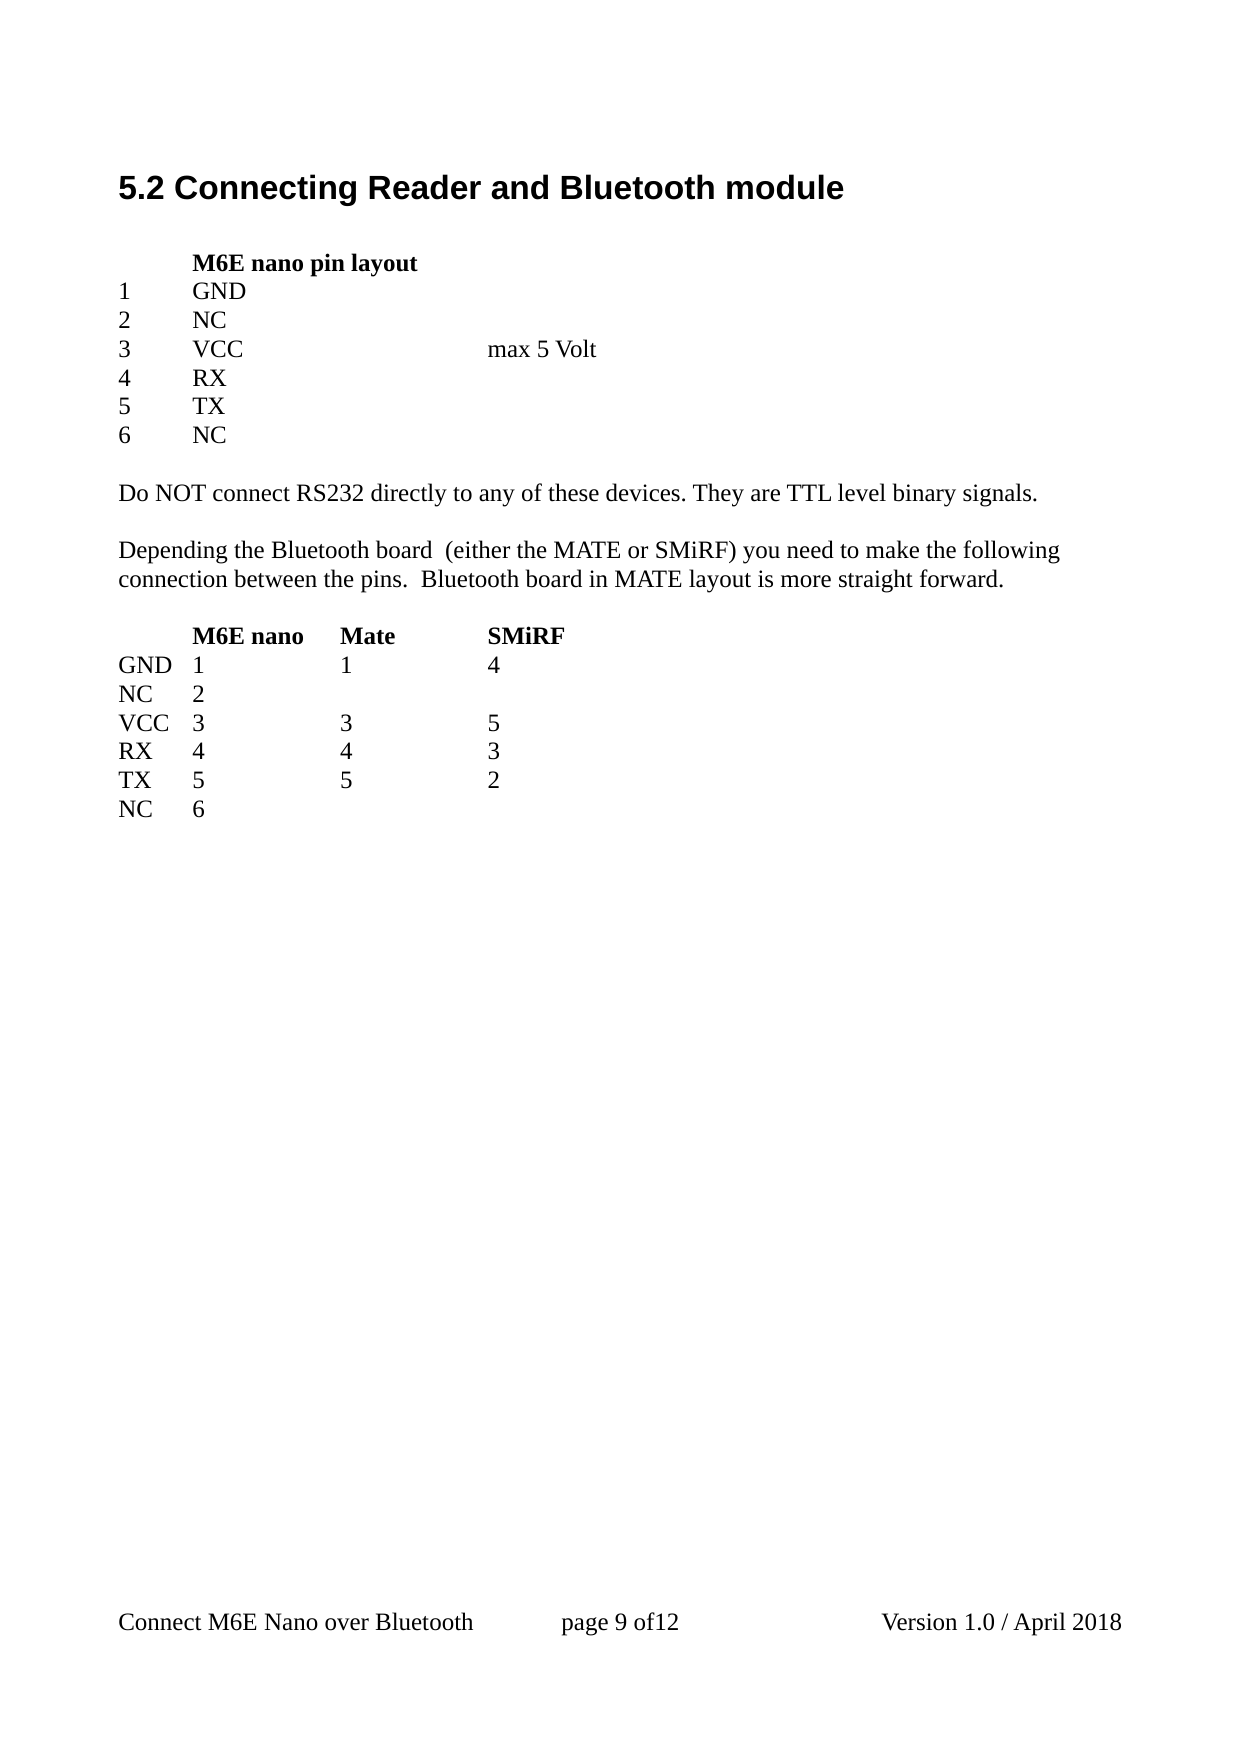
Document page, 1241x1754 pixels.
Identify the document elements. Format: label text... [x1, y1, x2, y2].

text 6 NC [118, 420, 1122, 449]
text 3 VCC max 5 Volt [118, 334, 1122, 363]
text 2 NC [118, 305, 1122, 334]
subtitle 5.2 Connecting Reader and Bluetooth module [118, 168, 1122, 206]
text 4 RX [118, 363, 1122, 391]
text GND 1 1 4 [118, 650, 1122, 679]
text NC 6 [118, 794, 1122, 823]
text Depending the Bluetooth board (either the MATE or SMiRF) you need to make the following connection between the pins. Bluetooth board in MATE layout is more straight forward. [118, 535, 1122, 593]
text VCC 3 3 5 [118, 708, 1122, 736]
text M6E nano pin layout [118, 248, 1122, 276]
text RX 4 4 3 [118, 736, 1122, 765]
text TX 5 5 2 [118, 765, 1122, 794]
text 5 TX [118, 391, 1122, 420]
text M6E nano Mate SMiRF [118, 621, 1122, 650]
text 1 GND [118, 276, 1122, 305]
text Do NOT connect RS232 directly to any of these devices. They are TTL level binary signals. [118, 478, 1122, 506]
text NC 2 [118, 679, 1122, 708]
